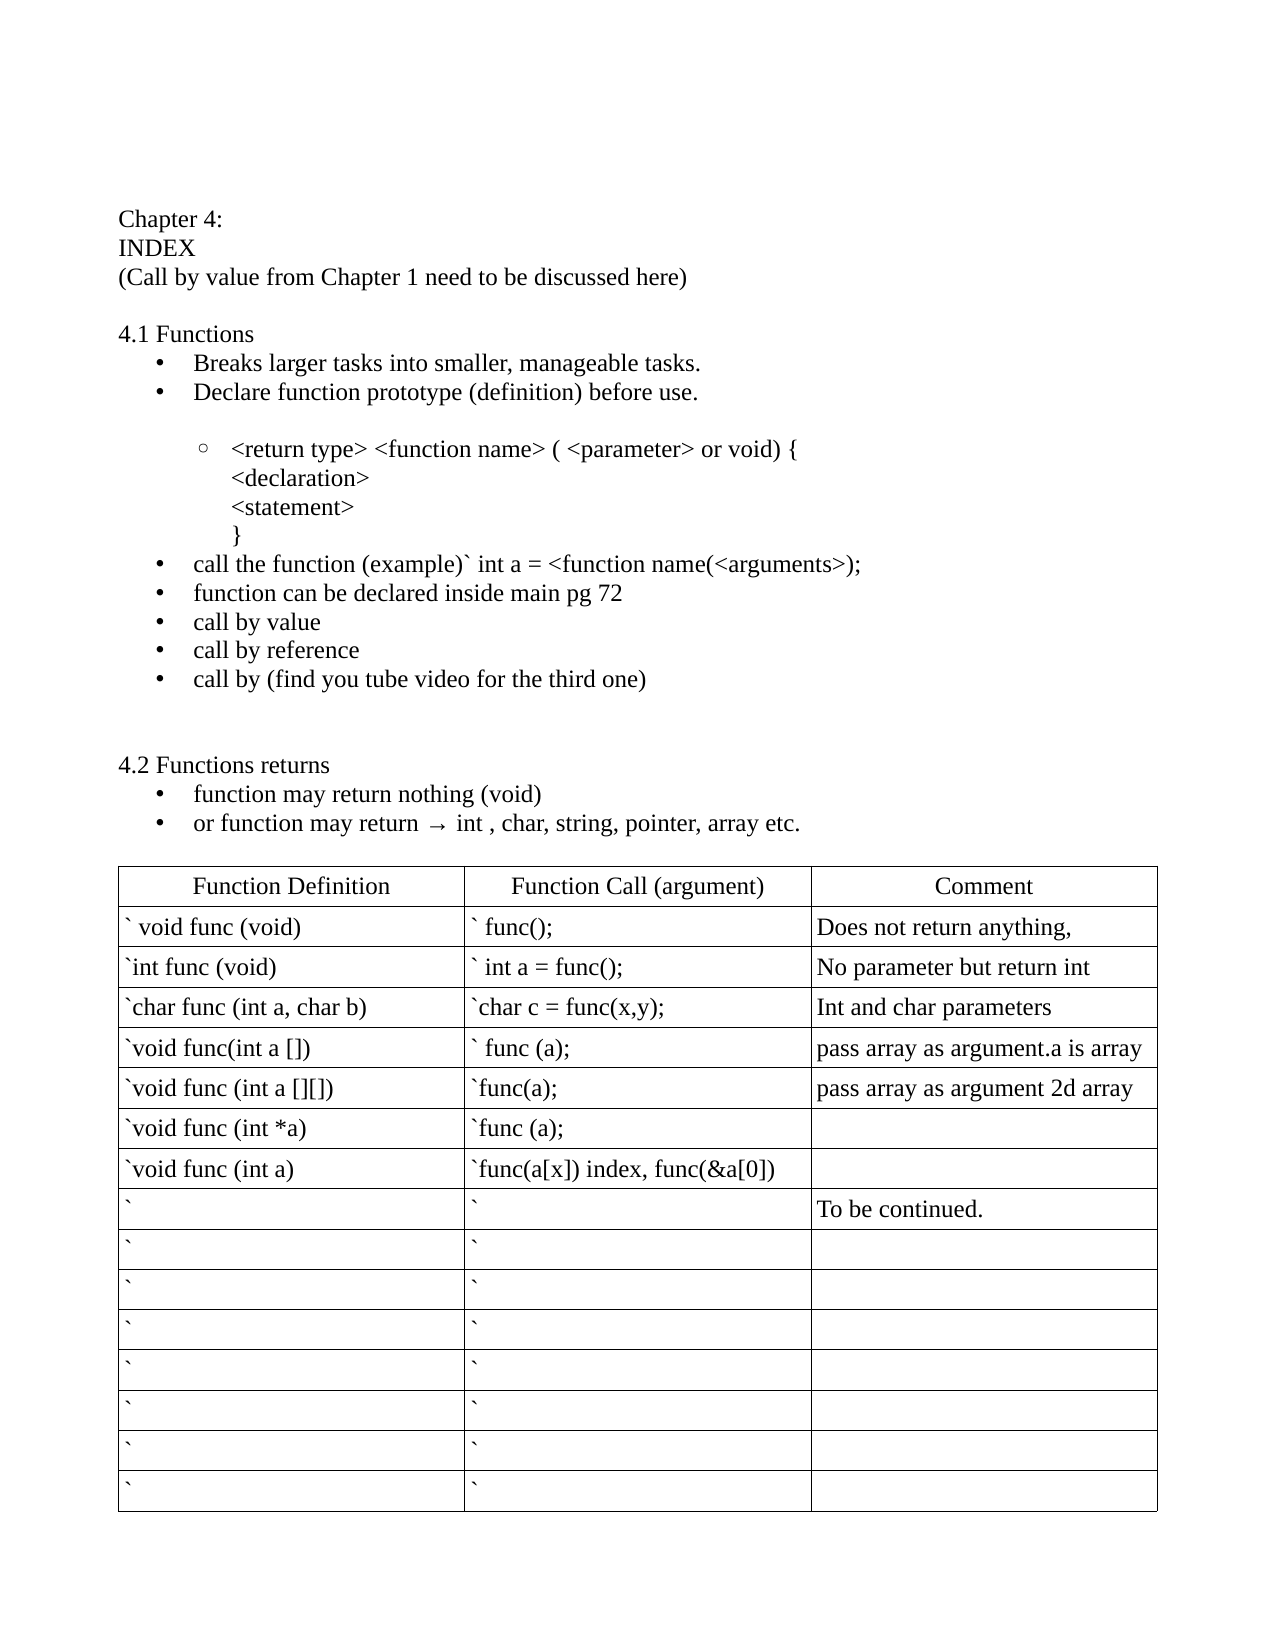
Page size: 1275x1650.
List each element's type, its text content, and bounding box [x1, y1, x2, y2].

table_cell pass array as argument.a is array [812, 1028, 1157, 1067]
table_cell ` [119, 1230, 464, 1269]
list function can be declared inside main pg 72 [156, 578, 1157, 607]
table_cell ` func(); [465, 907, 811, 946]
table_cell [812, 1230, 1157, 1269]
table_cell ` [465, 1350, 811, 1390]
table_cell `void func (int *a) [119, 1109, 464, 1148]
table_cell [812, 1149, 1157, 1188]
table_cell ` void func (void) [119, 907, 464, 946]
list function may return nothing (void) [156, 779, 1157, 808]
table_cell [812, 1310, 1157, 1349]
table_cell `void func(int a []) [119, 1028, 464, 1067]
table_cell `char c = func(x,y); [465, 988, 811, 1027]
table_cell `char func (int a, char b) [119, 988, 464, 1027]
table_cell [812, 1431, 1157, 1470]
table_cell Int and char parameters [812, 988, 1157, 1027]
text 4.1 Functions [118, 319, 1157, 348]
table_cell ` func (a); [465, 1028, 811, 1067]
text 4.2 Functions returns [118, 751, 1157, 779]
table_cell ` int a = func(); [465, 947, 811, 987]
table_cell `void func (int a [][]) [119, 1068, 464, 1107]
table_cell ` [465, 1471, 811, 1511]
table_cell To be continued. [812, 1189, 1157, 1228]
list <return type> <function name> ( <parameter> or void) { [193, 434, 1157, 463]
table_header Function Definition [119, 867, 464, 906]
table_cell [812, 1109, 1157, 1148]
table_cell ` [119, 1310, 464, 1349]
list Declare function prototype (definition) before use. [156, 377, 1157, 406]
list Breaks larger tasks into smaller, manageable tasks. [156, 348, 1157, 377]
table_cell ` [465, 1431, 811, 1470]
list } [193, 521, 1157, 549]
list or function may return → int , char, string, pointer, array etc. [156, 808, 1157, 837]
table_cell [812, 1270, 1157, 1309]
table_cell Does not return anything, [812, 907, 1157, 946]
table_cell [812, 1391, 1157, 1430]
table_cell ` [465, 1270, 811, 1309]
table_cell ` [119, 1270, 464, 1309]
table_cell `void func (int a) [119, 1149, 464, 1188]
table_cell ` [119, 1350, 464, 1390]
table_cell ` [465, 1189, 811, 1228]
table_cell ` [465, 1310, 811, 1349]
table_cell ` [119, 1391, 464, 1430]
text INDEX [118, 233, 1157, 262]
table_cell [812, 1350, 1157, 1390]
table_cell `func(a[x]) index, func(&a[0]) [465, 1149, 811, 1188]
table_cell [812, 1471, 1157, 1511]
list <declaration> [193, 463, 1157, 492]
table_cell No parameter but return int [812, 947, 1157, 987]
text (Call by value from Chapter 1 need to be discussed here) [118, 262, 1157, 291]
table_header Function Call (argument) [465, 867, 811, 906]
list call by value [156, 607, 1157, 636]
table_cell `int func (void) [119, 947, 464, 987]
table_header Comment [812, 867, 1157, 906]
table_cell ` [119, 1471, 464, 1511]
list call the function (example)` int a = <function name(<arguments>); [156, 549, 1157, 578]
table_cell `func (a); [465, 1109, 811, 1148]
table_cell ` [119, 1189, 464, 1228]
list call by (find you tube video for the third one) [156, 664, 1157, 693]
table_cell `func(a); [465, 1068, 811, 1107]
table_cell ` [465, 1391, 811, 1430]
text Chapter 4: [118, 204, 1157, 233]
list call by reference [156, 636, 1157, 664]
list <statement> [193, 492, 1157, 521]
table_cell ` [119, 1431, 464, 1470]
table_cell ` [465, 1230, 811, 1269]
table_cell pass array as argument 2d array [812, 1068, 1157, 1107]
